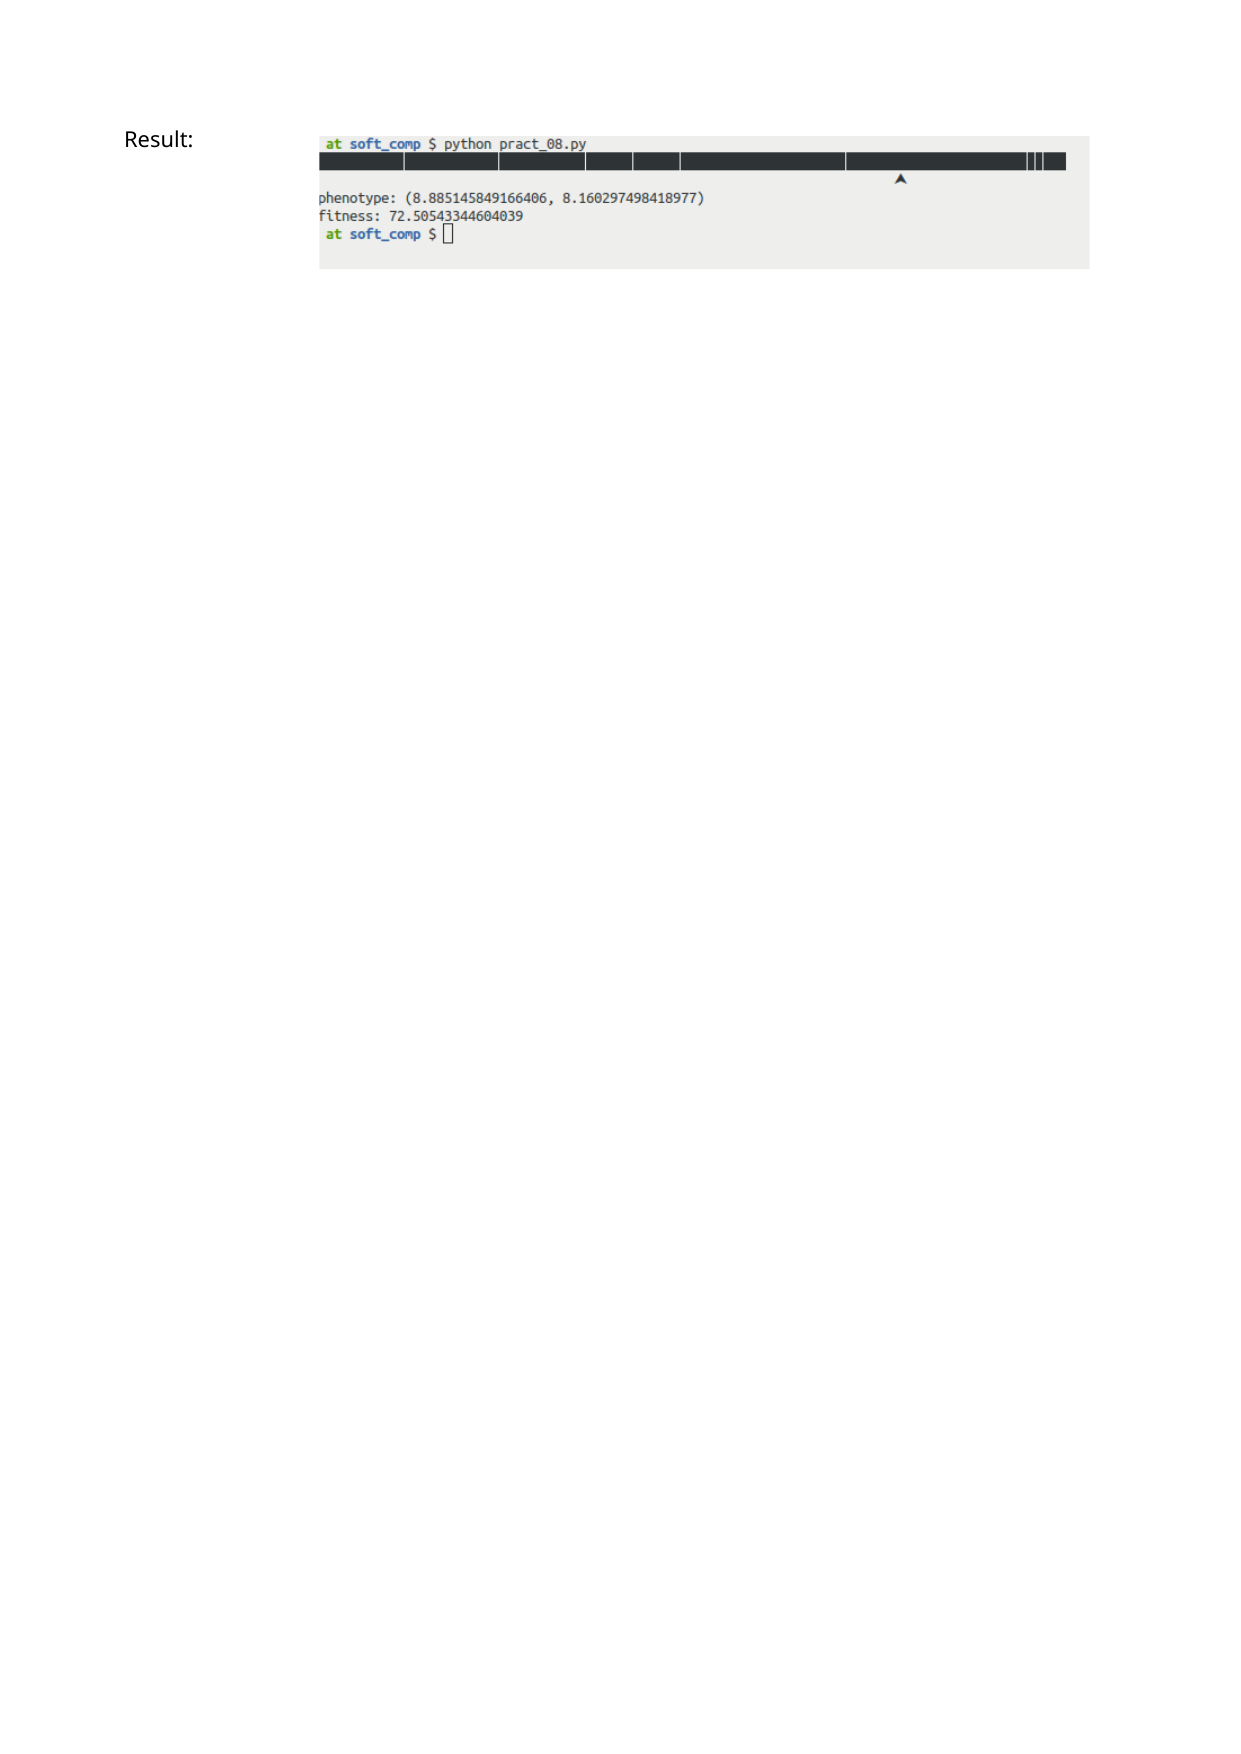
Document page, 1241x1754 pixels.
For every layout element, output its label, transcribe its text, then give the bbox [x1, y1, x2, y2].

picture [319, 136, 574, 269]
table_cell Result: [119, 119, 301, 304]
table_cell [302, 119, 1123, 304]
